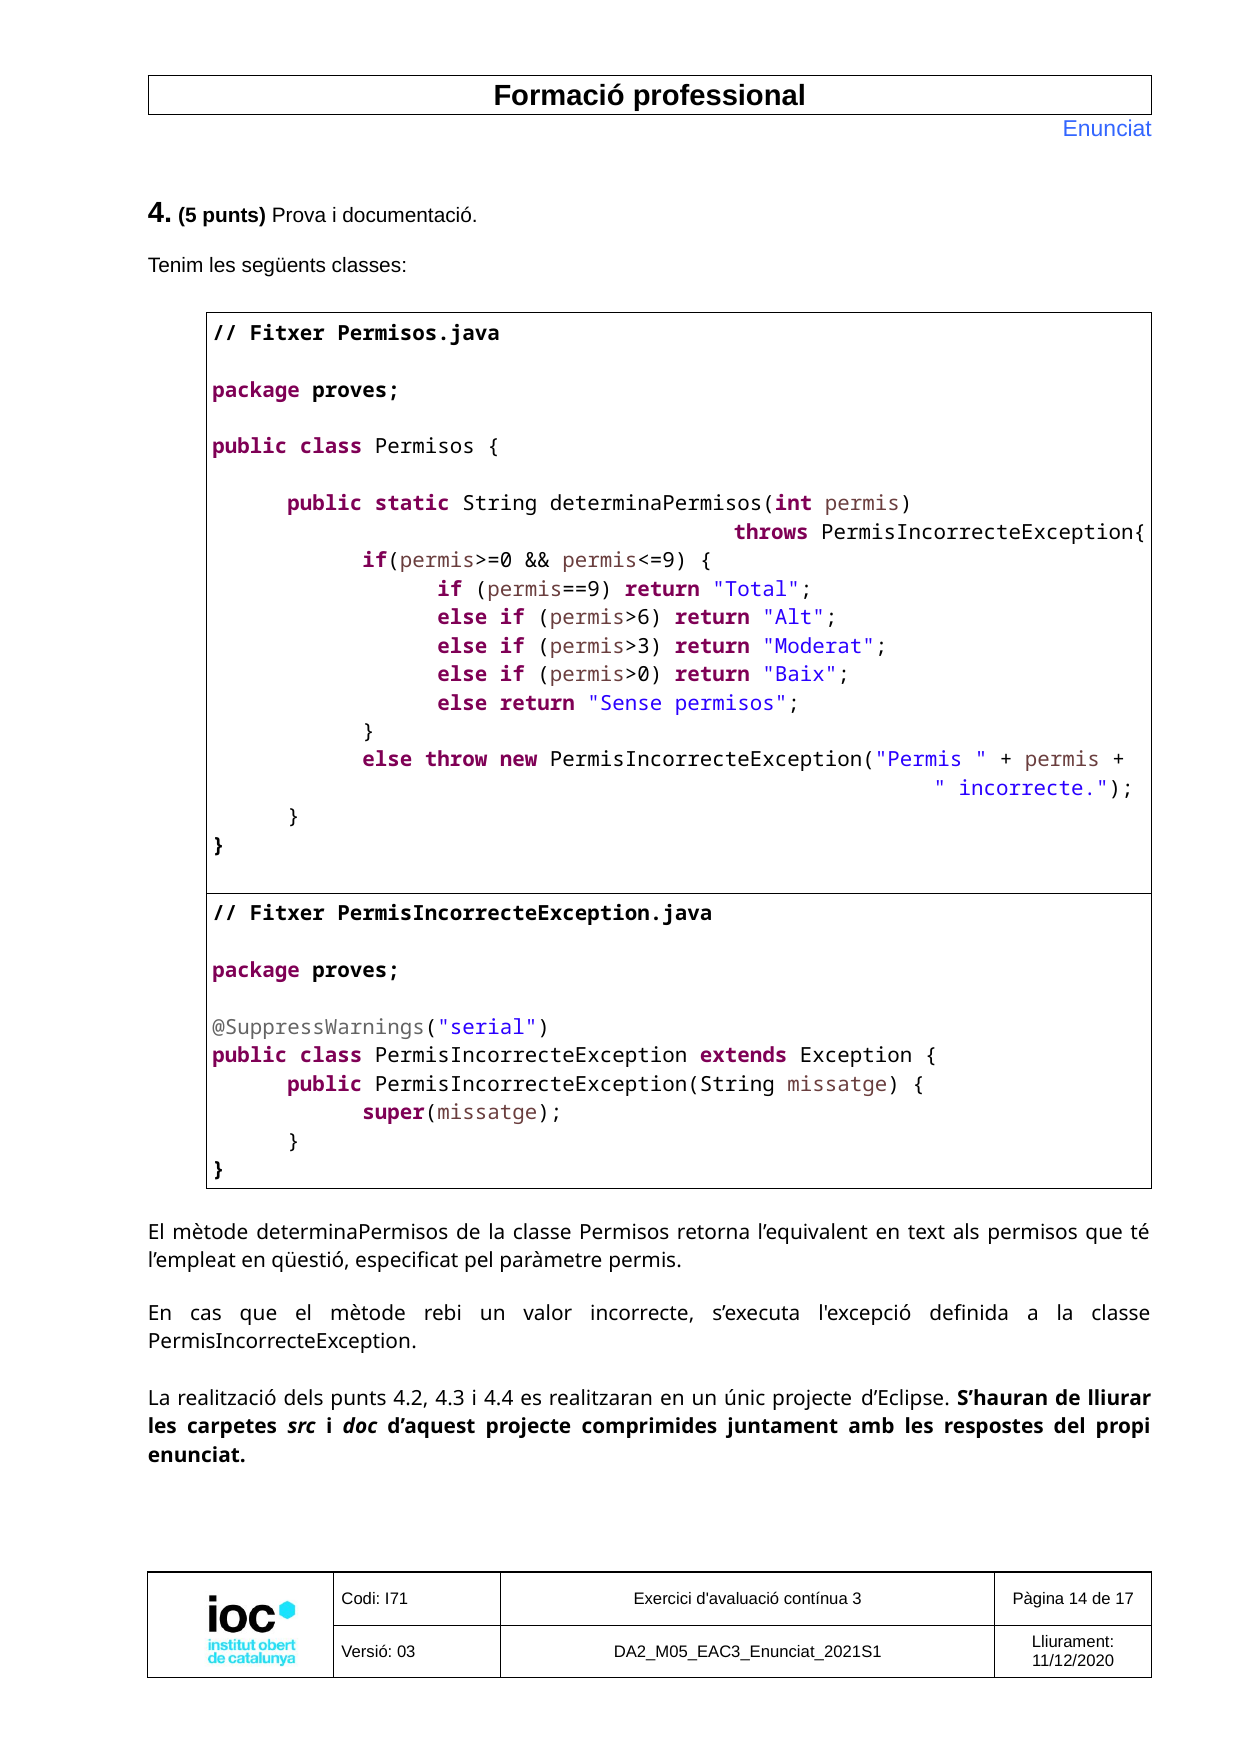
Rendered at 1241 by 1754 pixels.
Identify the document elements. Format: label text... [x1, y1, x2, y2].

text La realització dels punts 4.2, 4.3 i 4.4 es realitzaran en un únic projecte d’Eclipse. S’hauran de lliurar les carpetes src i doc d’aquest projecte comprimides juntament amb les respostes del propi enunciat. [148, 1383, 1151, 1468]
table_header // Fitxer Permisos.java package proves; public class Permisos { public static String determinaPermisos(int permis) throws PermisIncorrecteException{ if(permis>=0 && permis<=9) { if (permis==9) return "Total"; else if (permis>6) return "Alt"; else if (permis>3) return "Moderat"; else if (permis>0) return "Baix"; else return "Sense permisos"; } else throw new PermisIncorrecteException("Permis " + permis + " incorrecte."); } } [207, 313, 1151, 892]
table_cell // Fitxer PermisIncorrecteException.java package proves; @SuppressWarnings("serial") public class PermisIncorrecteException extends Exception { public PermisIncorrecteException(String missatge) { super(missatge); } } [207, 894, 1151, 1188]
text En cas que el mètode rebi un valor incorrecte, s’executa l'excepció definida a la classe PermisIncorrecteException. [148, 1298, 1151, 1355]
text El mètode determinaPermisos de la classe Permisos retorna l’equivalent en text als permisos que té l’empleat en qüestió, especificat pel paràmetre permis. [148, 1217, 1151, 1274]
text 4. (5 punts) Prova i documentació. [148, 195, 1151, 228]
picture [195, 1581, 309, 1677]
text Tenim les següents classes: [148, 252, 1151, 276]
